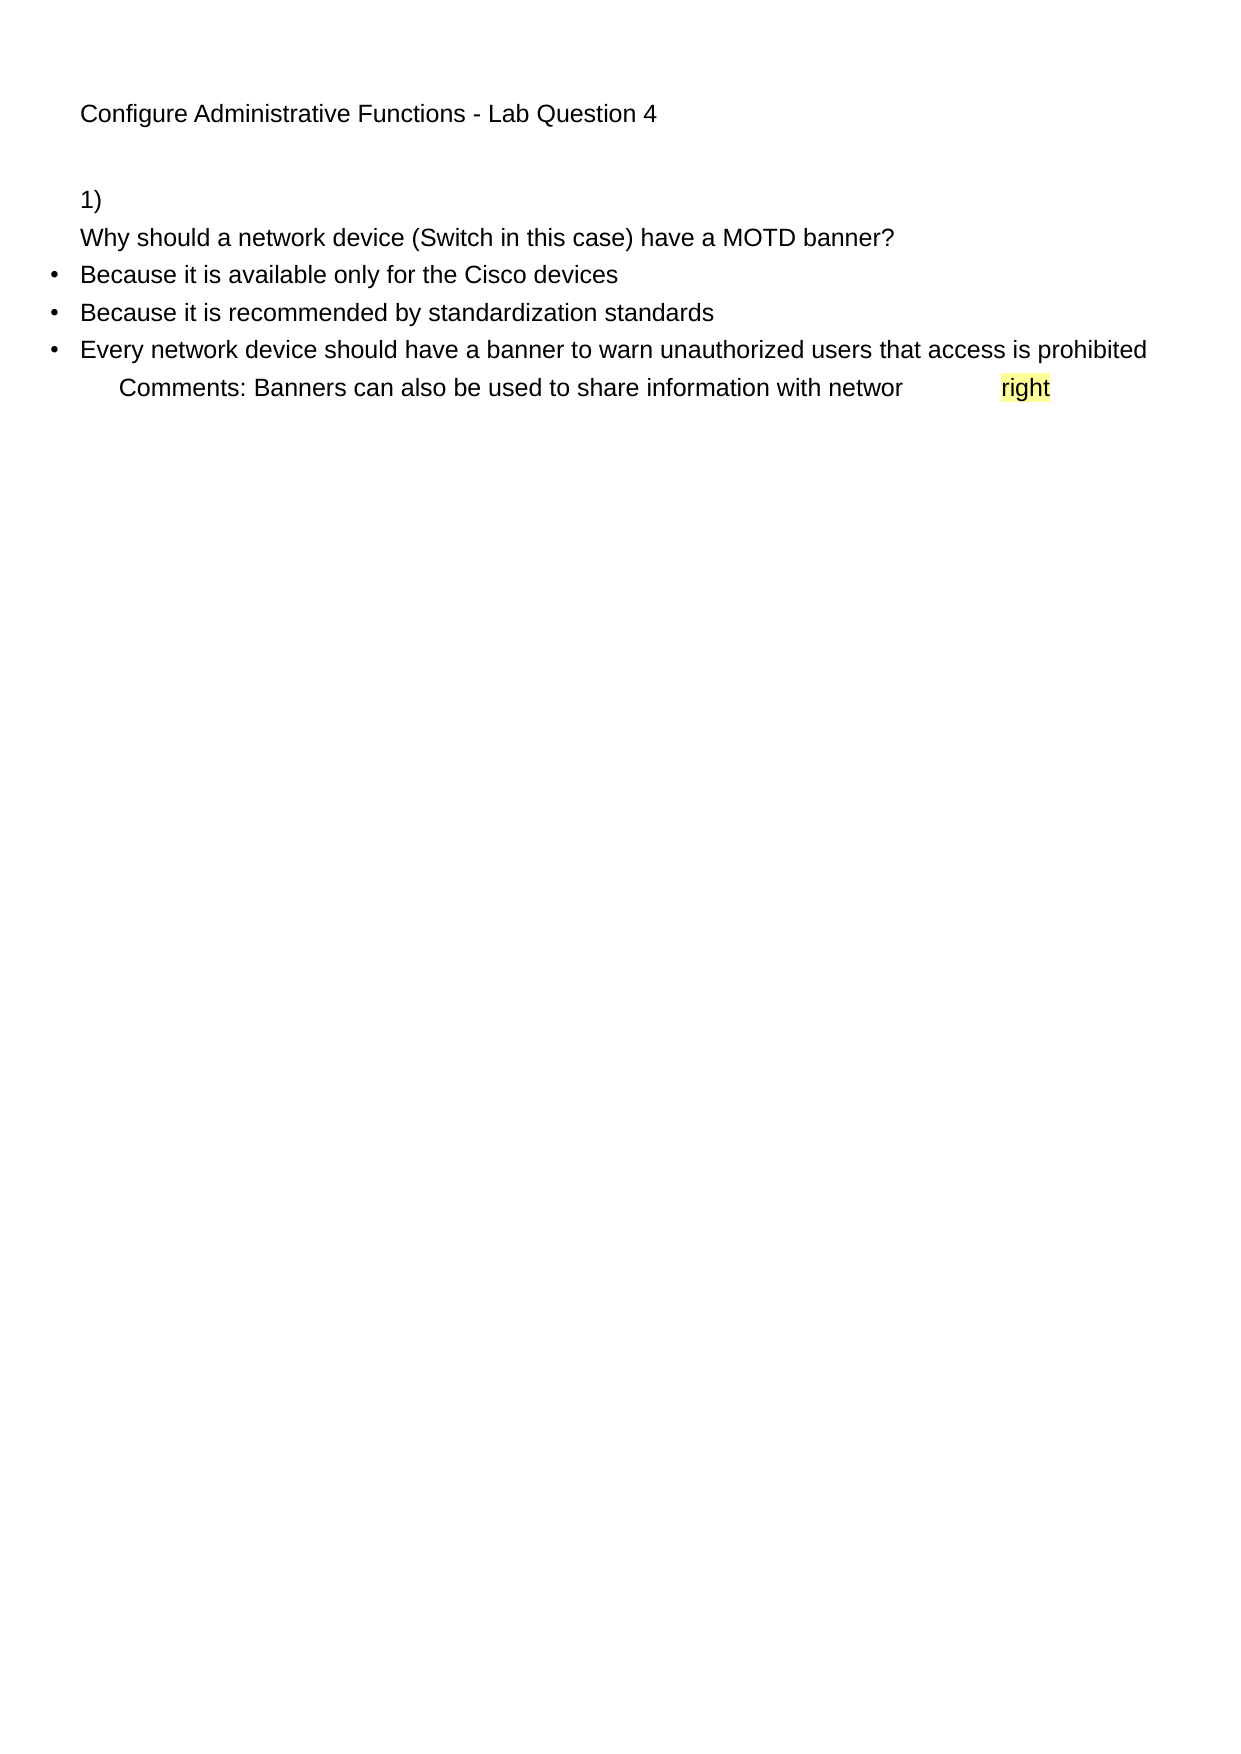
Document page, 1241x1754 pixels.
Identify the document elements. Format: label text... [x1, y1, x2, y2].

text Why should a network device (Switch in this case) have a MOTD banner? [80, 214, 1162, 252]
list Comments: Banners can also be used to share information with networ right [119, 364, 1162, 402]
list Because it is recommended by standardization standards [80, 289, 1162, 327]
list Because it is available only for the Cisco devices [80, 252, 1162, 289]
text 1) [80, 185, 1155, 214]
subtitle Configure Administrative Functions - Lab Question 4 [80, 99, 1155, 128]
list Every network device should have a banner to warn unauthorized users that access is prohibited [80, 327, 1162, 364]
